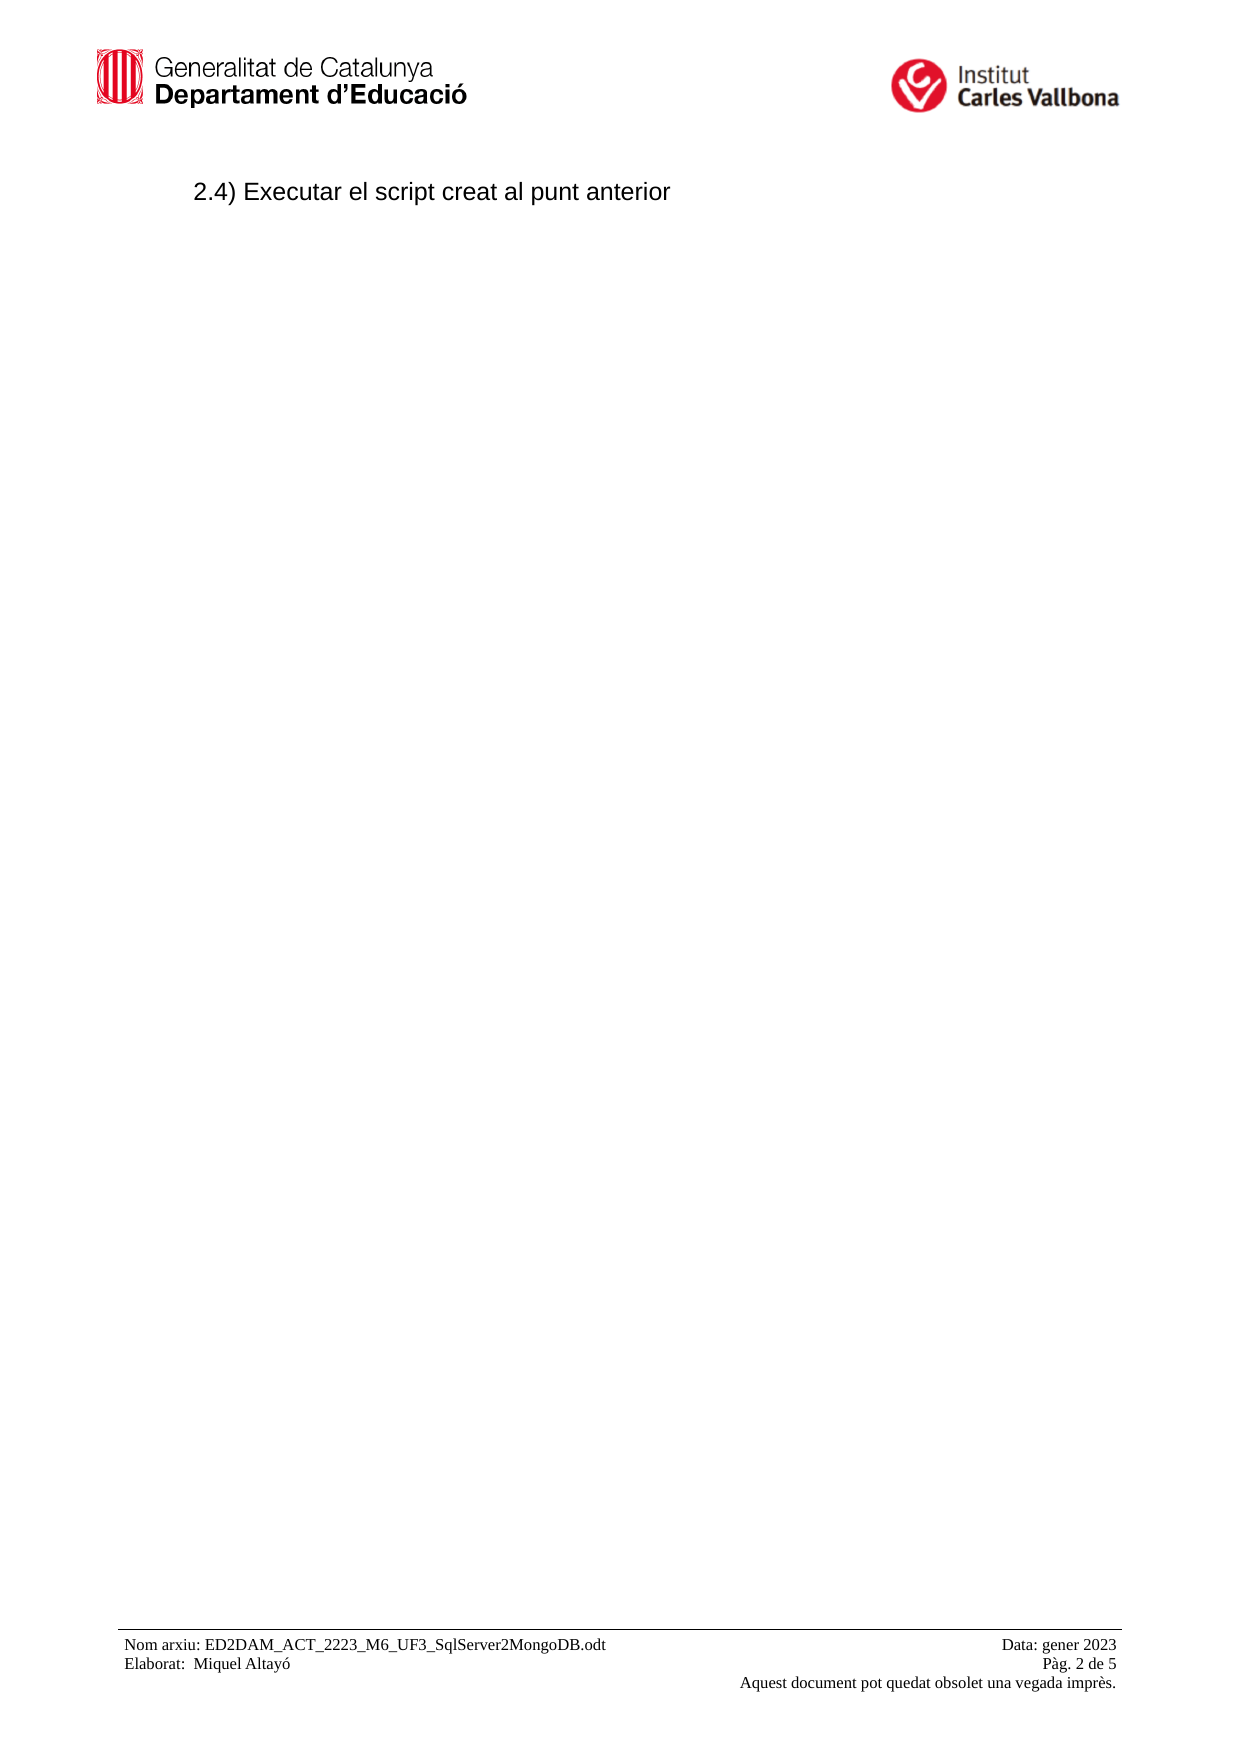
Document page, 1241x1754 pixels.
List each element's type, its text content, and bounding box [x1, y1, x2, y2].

text 2.4) Executar el script creat al punt anterior [193, 176, 1122, 205]
picture [97, 48, 494, 111]
picture [889, 55, 1130, 115]
